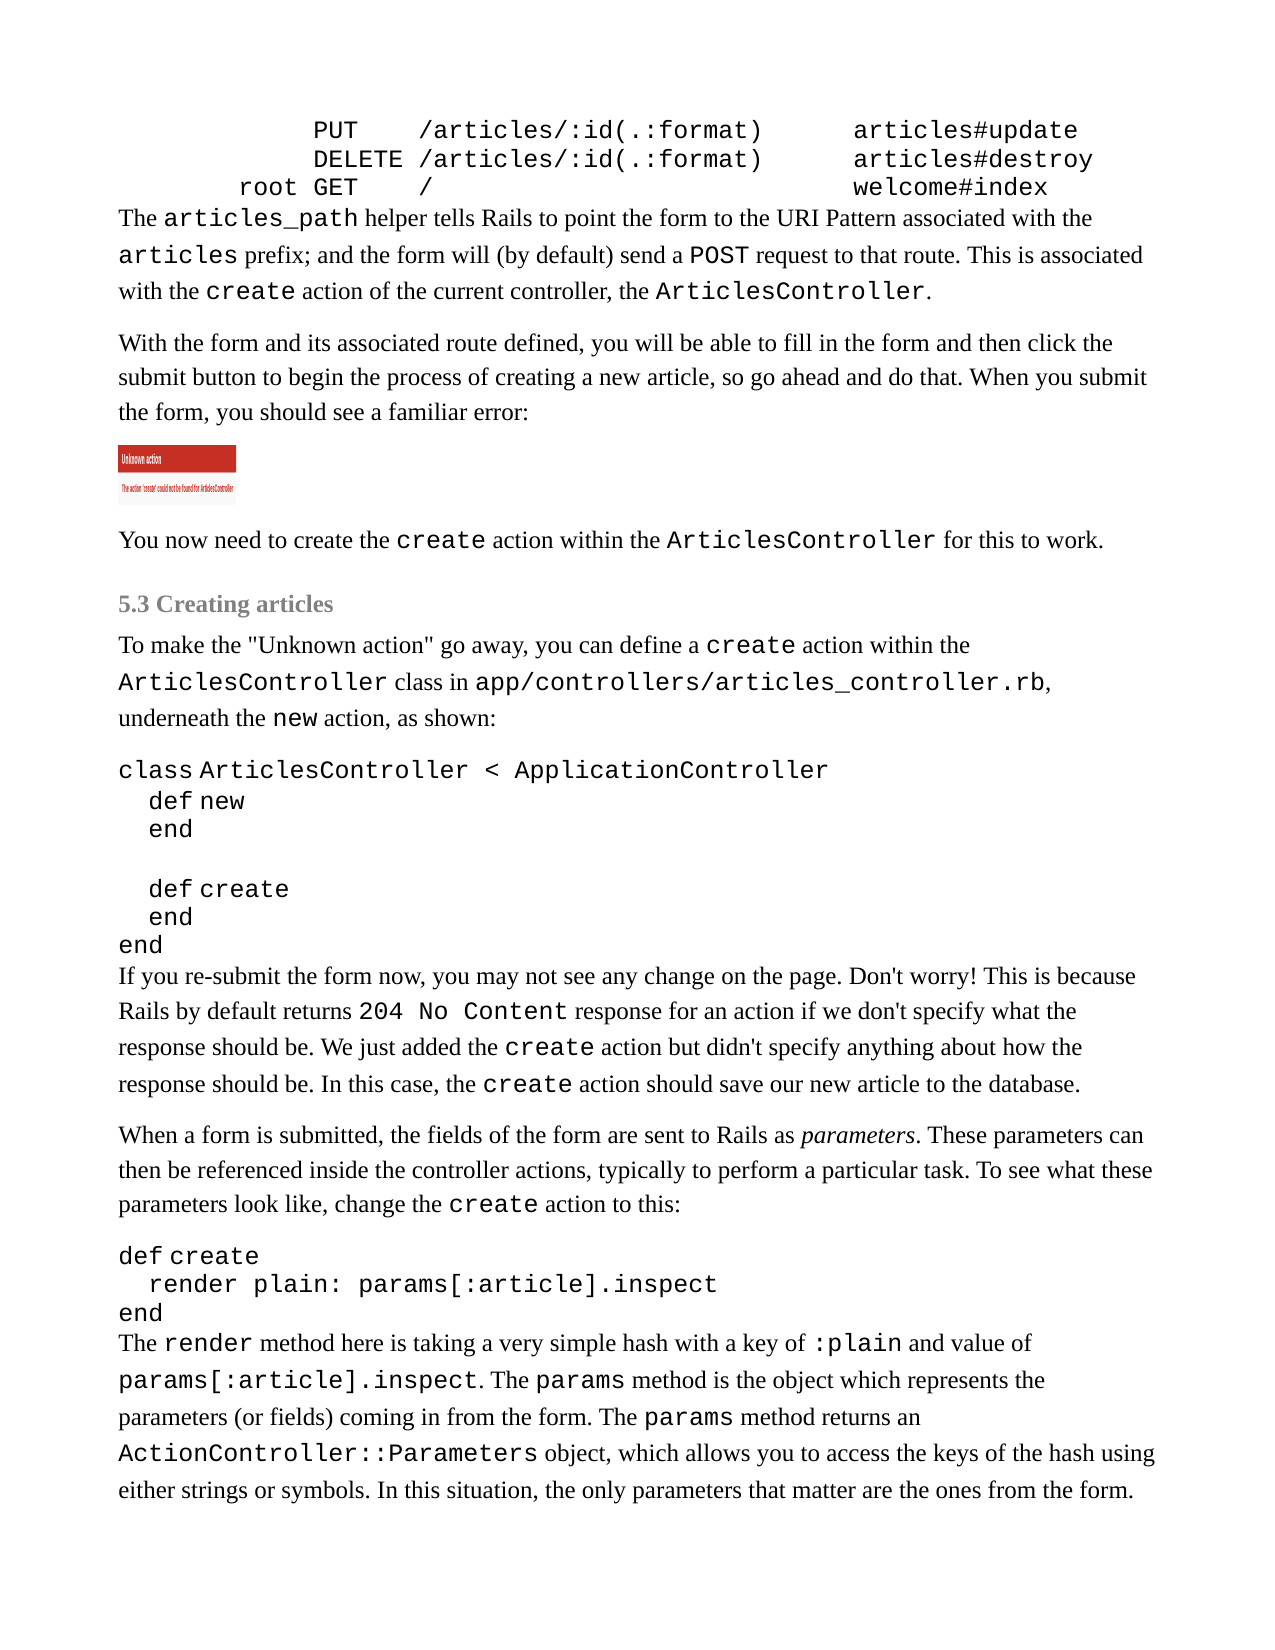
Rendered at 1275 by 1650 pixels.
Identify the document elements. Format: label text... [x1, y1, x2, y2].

text To make the "Unknown action" go away, you can define a create action within the ArticlesController class in app/controllers/articles_controller.rb, underneath the new action, as shown: [118, 630, 1157, 734]
picture [118, 445, 237, 505]
text You now need to create the create action within the ArticlesController for this to work. [118, 525, 1157, 556]
text With the form and its associated route defined, you will be able to fill in the form and then click the submit button to begin the process of creating a new article, so go ahead and do that. When you submit the form, you should see a familiar error: [118, 328, 1157, 426]
text The render method here is taking a very simple hash with a key of :plain and value of params[:article].inspect. The params method is the object which represents the parameters (or fields) coming in from the form. The params method returns an ActionController::Parameters object, which allows you to access the keys of the hash using either strings or symbols. In this situation, the only parameters that matter are the ones from the form. [118, 1328, 1157, 1503]
subtitle 5.3 Creating articles [118, 589, 1157, 618]
text The articles_path helper tells Rails to point the form to the URI Pattern associated with the articles prefix; and the form will (by default) send a POST request to that route. This is associated with the create action of the current controller, the ArticlesController. [118, 203, 1157, 307]
text If you re-submit the form now, you may not see any change on the page. Don't worry! This is because Rails by default returns 204 No Content response for an action if we don't specify what the response should be. We just added the create action but didn't specify anything about how the response should be. In this case, the create action should save our new article to the database. [118, 961, 1157, 1100]
table_header class ArticlesController < ApplicationController def new end def create end end [118, 755, 834, 961]
text When a form is submitted, the fields of the form are sent to Rails as parameters. These parameters can then be referenced inside the controller actions, typically to perform a particular task. To see what these parameters look like, change the create action to this: [118, 1121, 1157, 1220]
table_header PUT /articles/:id(.:format) articles#update DELETE /articles/:id(.:format) articles#destroy root GET / welcome#index [118, 118, 1131, 203]
table_header def create render plain: params[:article].inspect end [118, 1241, 728, 1328]
